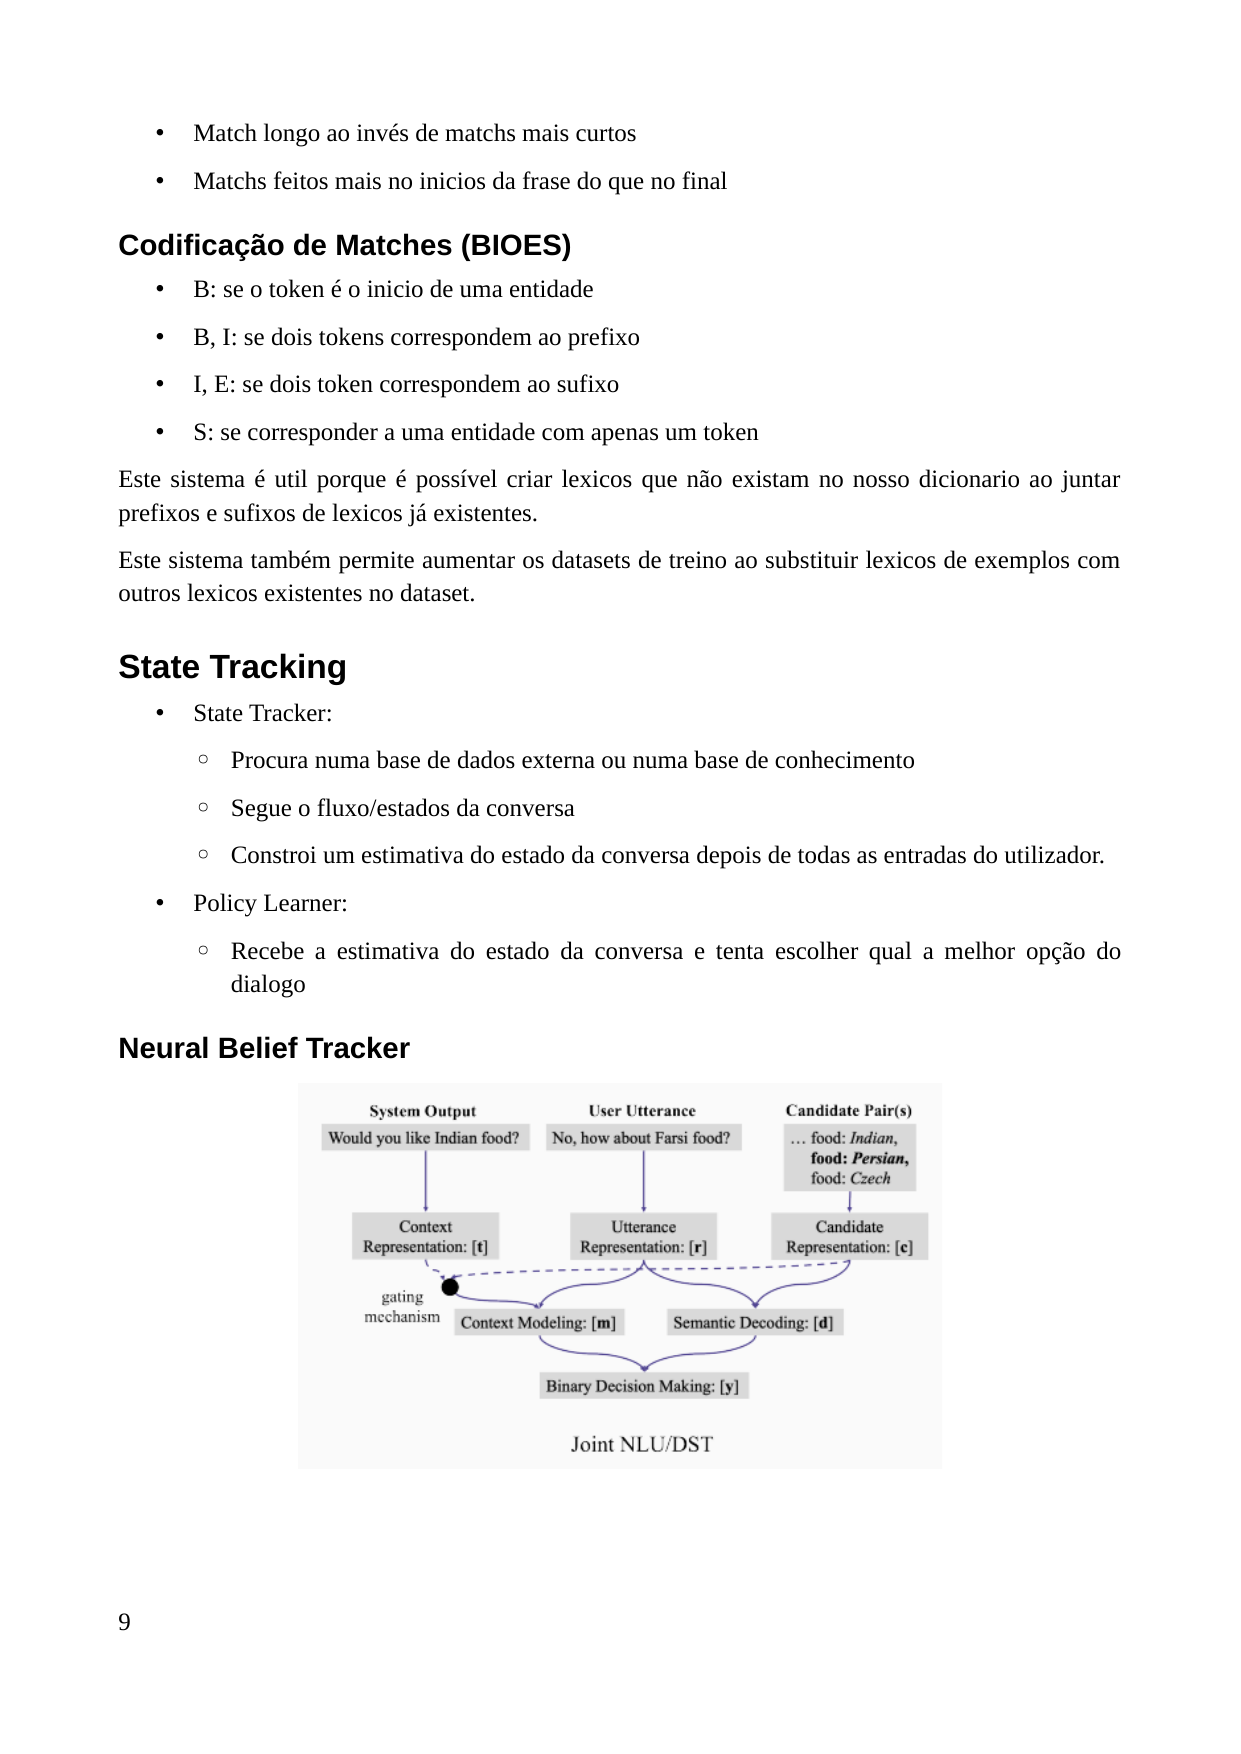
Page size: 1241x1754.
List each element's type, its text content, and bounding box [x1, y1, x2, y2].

list B, I: se dois tokens correspondem ao prefixo [156, 322, 1122, 351]
list I, E: se dois token correspondem ao sufixo [156, 369, 1122, 398]
list B: se o token é o inicio de uma entidade [156, 274, 1122, 303]
list Policy Learner: [156, 888, 1122, 917]
picture [298, 1083, 943, 1469]
subtitle Neural Belief Tracker [118, 1031, 1122, 1065]
subtitle Codificação de Matches (BIOES) [118, 228, 1122, 262]
list S: se corresponder a uma entidade com apenas um token [156, 417, 1122, 446]
list State Tracker: [156, 698, 1122, 727]
list Matchs feitos mais no inicios da frase do que no final [156, 166, 1122, 194]
list Recebe a estimativa do estado da conversa e tenta escolher qual a melhor opção do dialogo [193, 936, 1122, 998]
list Match longo ao invés de matchs mais curtos [156, 118, 1122, 147]
subtitle State Tracking [118, 647, 1122, 685]
text Este sistema também permite aumentar os datasets de treino ao substituir lexicos de exemplos com outros lexicos existentes no dataset. [118, 545, 1122, 607]
text Este sistema é util porque é possível criar lexicos que não existam no nosso dicionario ao juntar prefixos e sufixos de lexicos já existentes. [118, 464, 1122, 526]
list Constroi um estimativa do estado da conversa depois de todas as entradas do utilizador. [193, 841, 1122, 869]
list Procura numa base de dados externa ou numa base de conhecimento [193, 745, 1122, 774]
list Segue o fluxo/estados da conversa [193, 793, 1122, 822]
